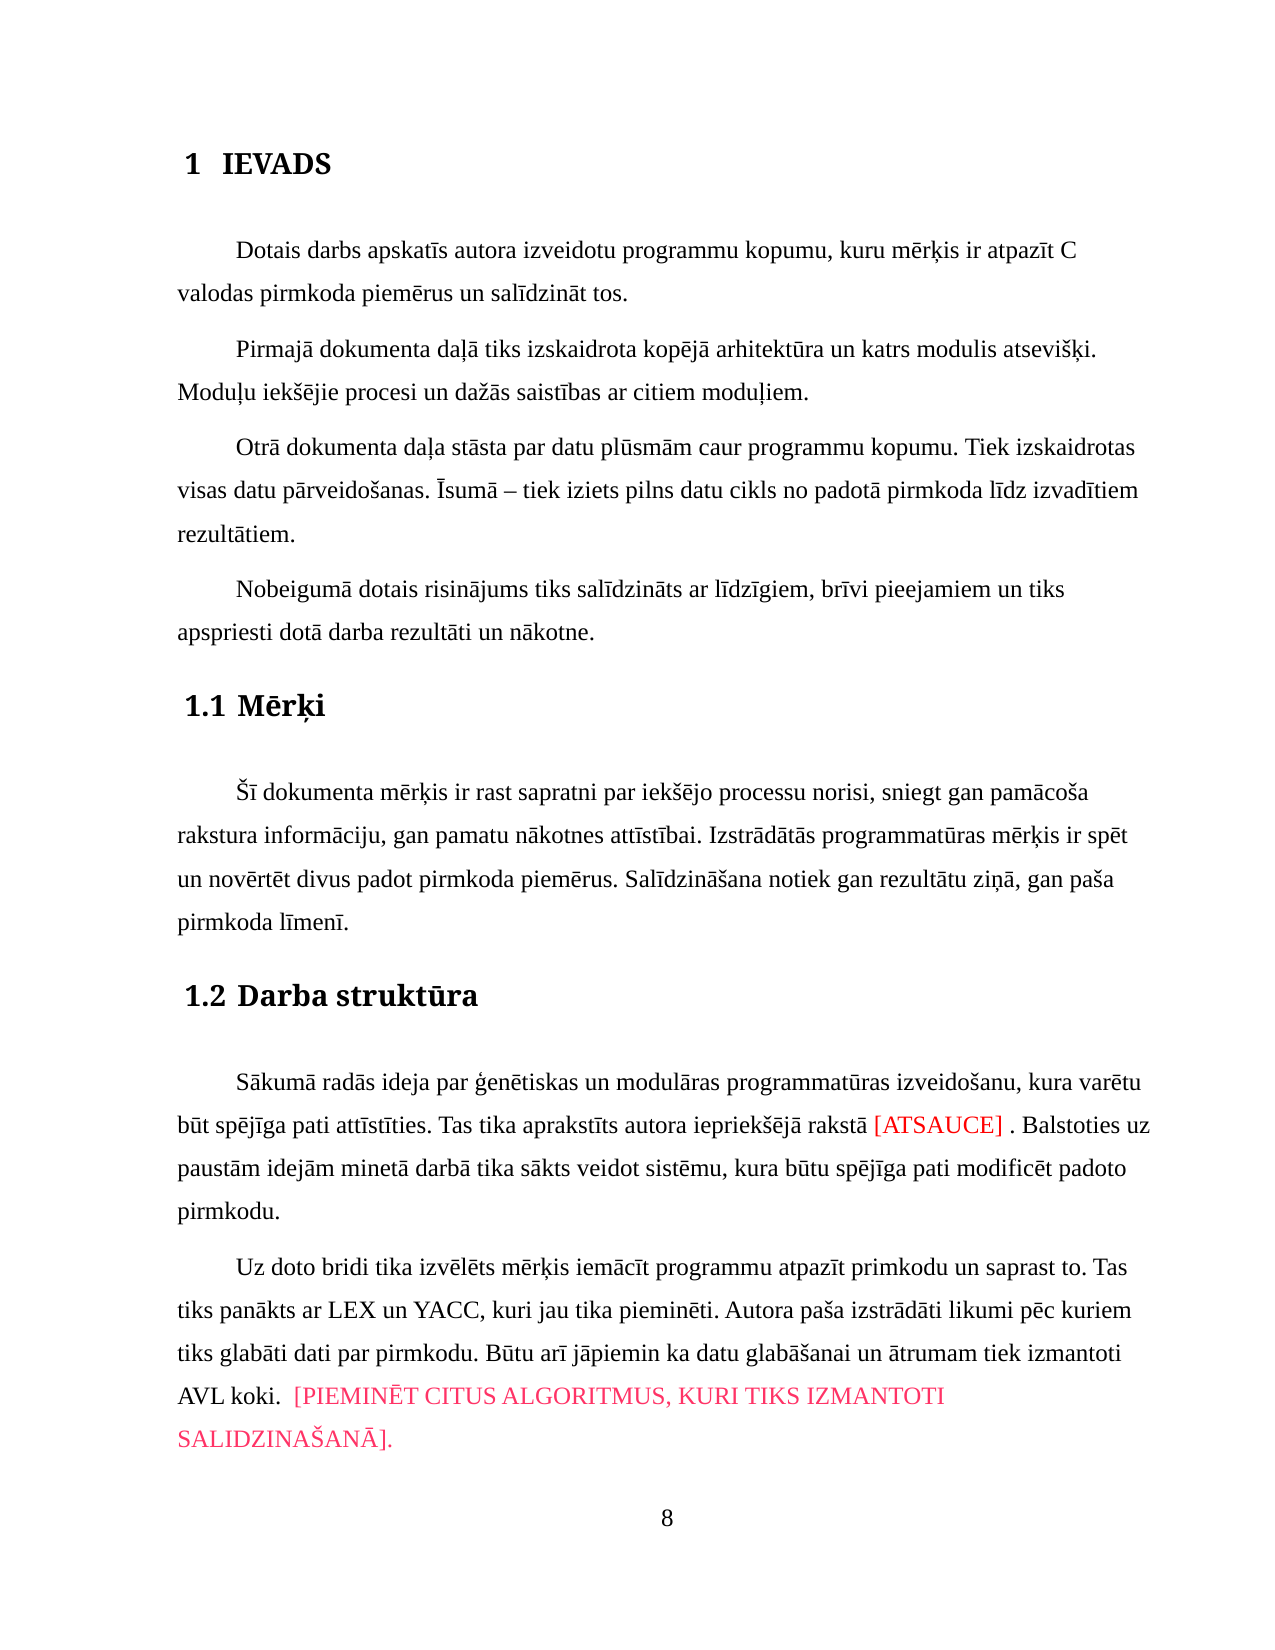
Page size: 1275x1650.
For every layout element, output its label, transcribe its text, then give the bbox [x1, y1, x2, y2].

subtitle Darba struktūra [177, 975, 1157, 1015]
subtitle Ievads [177, 143, 1157, 183]
text Otrā dokumenta daļa stāsta par datu plūsmām caur programmu kopumu. Tiek izskaidrotas visas datu pārveidošanas. Īsumā – tiek iziets pilns datu cikls no padotā pirmkoda līdz izvadītiem rezultātiem. [177, 432, 1157, 547]
text Sākumā radās ideja par ģenētiskas un modulāras programmatūras izveidošanu, kura varētu būt spējīga pati attīstīties. Tas tika aprakstīts autora iepriekšējā rakstā [ATSAUCE] . Balstoties uz paustām idejām minetā darbā tika sākts veidot sistēmu, kura būtu spējīga pati modificēt padoto pirmkodu. [177, 1067, 1157, 1225]
text Pirmajā dokumenta daļā tiks izskaidrota kopējā arhitektūra un katrs modulis atsevišķi. Moduļu iekšējie procesi un dažās saistības ar citiem moduļiem. [177, 334, 1157, 406]
text Uz doto bridi tika izvēlēts mērķis iemācīt programmu atpazīt primkodu un saprast to. Tas tiks panākts ar LEX un YACC, kuri jau tika pieminēti. Autora paša izstrādāti likumi pēc kuriem tiks glabāti dati par pirmkodu. Būtu arī jāpiemin ka datu glabāšanai un ātrumam tiek izmantoti AVL koki. [PIEMINĒT CITUS ALGORITMUS, KURI TIKS IZMANTOTI SALIDZINAŠANĀ]. [177, 1252, 1157, 1453]
text Šī dokumenta mērķis ir rast sapratni par iekšējo processu norisi, sniegt gan pamācoša rakstura informāciju, gan pamatu nākotnes attīstībai. Izstrādātās programmatūras mērķis ir spēt un novērtēt divus padot pirmkoda piemērus. Salīdzināšana notiek gan rezultātu ziņā, gan paša pirmkoda līmenī. [177, 777, 1157, 936]
text Dotais darbs apskatīs autora izveidotu programmu kopumu, kuru mērķis ir atpazīt C valodas pirmkoda piemērus un salīdzināt tos. [177, 235, 1157, 307]
subtitle Mērķi [177, 686, 1157, 725]
text Nobeigumā dotais risinājums tiks salīdzināts ar līdzīgiem, brīvi pieejamiem un tiks apspriesti dotā darba rezultāti un nākotne. [177, 574, 1157, 646]
